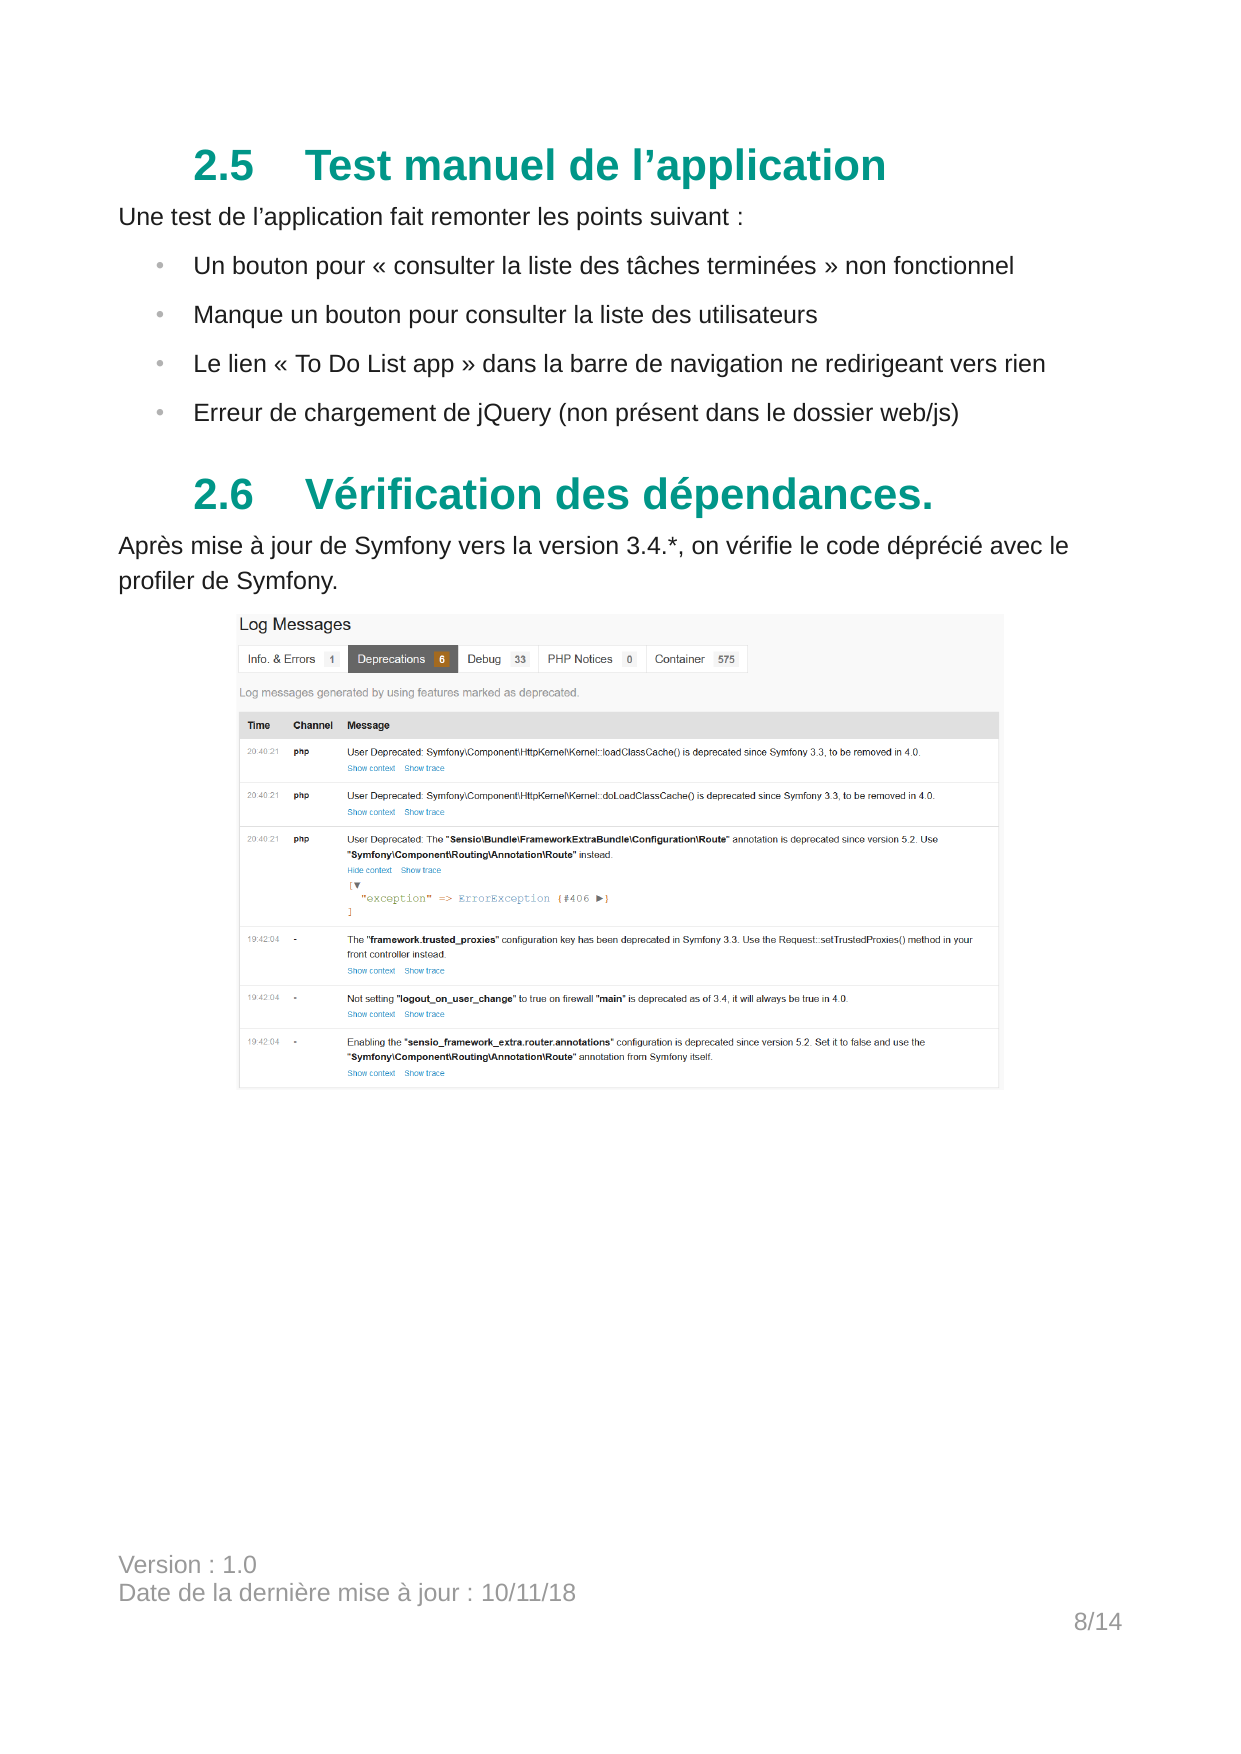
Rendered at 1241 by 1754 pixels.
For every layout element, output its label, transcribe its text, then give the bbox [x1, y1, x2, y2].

list Erreur de chargement de jQuery (non présent dans le dossier web/js) [156, 398, 1122, 427]
text Après mise à jour de Symfony vers la version 3.4.*, on vérifie le code déprécié avec le profiler de Symfony. [118, 531, 1122, 594]
list Un bouton pour « consulter la liste des tâches terminées » non fonctionnel [156, 251, 1122, 280]
subtitle Vérification des dépendances. [193, 468, 1122, 519]
subtitle Test manuel de l’application [193, 139, 1122, 189]
picture [236, 614, 1004, 1090]
text Une test de l’application fait remonter les points suivant : [118, 202, 1122, 231]
list Manque un bouton pour consulter la liste des utilisateurs [156, 300, 1122, 329]
list Le lien « To Do List app » dans la barre de navigation ne redirigeant vers rien [156, 349, 1122, 378]
